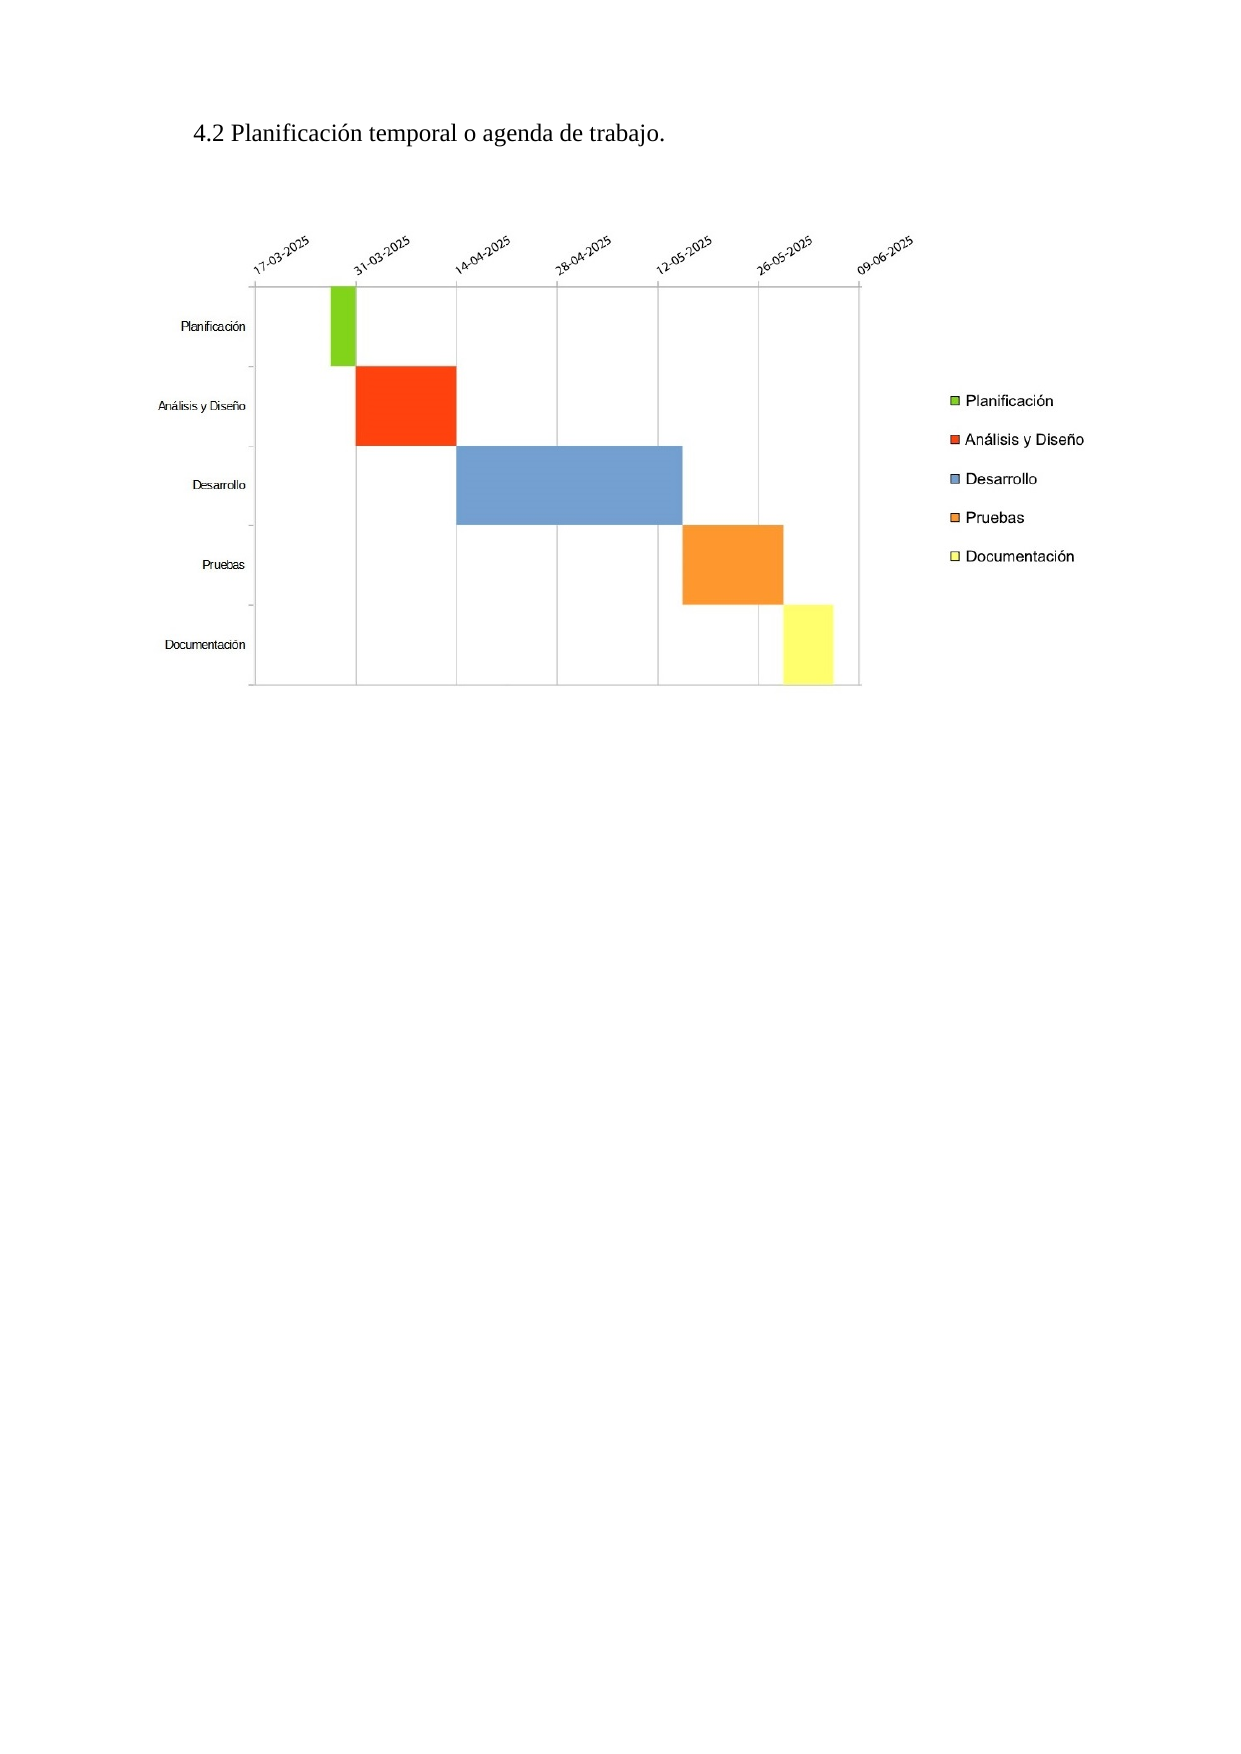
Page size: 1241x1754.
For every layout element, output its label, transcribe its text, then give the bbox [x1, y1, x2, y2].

picture [118, 190, 1123, 729]
subtitle Planificación temporal o agenda de trabajo. [193, 118, 1122, 147]
